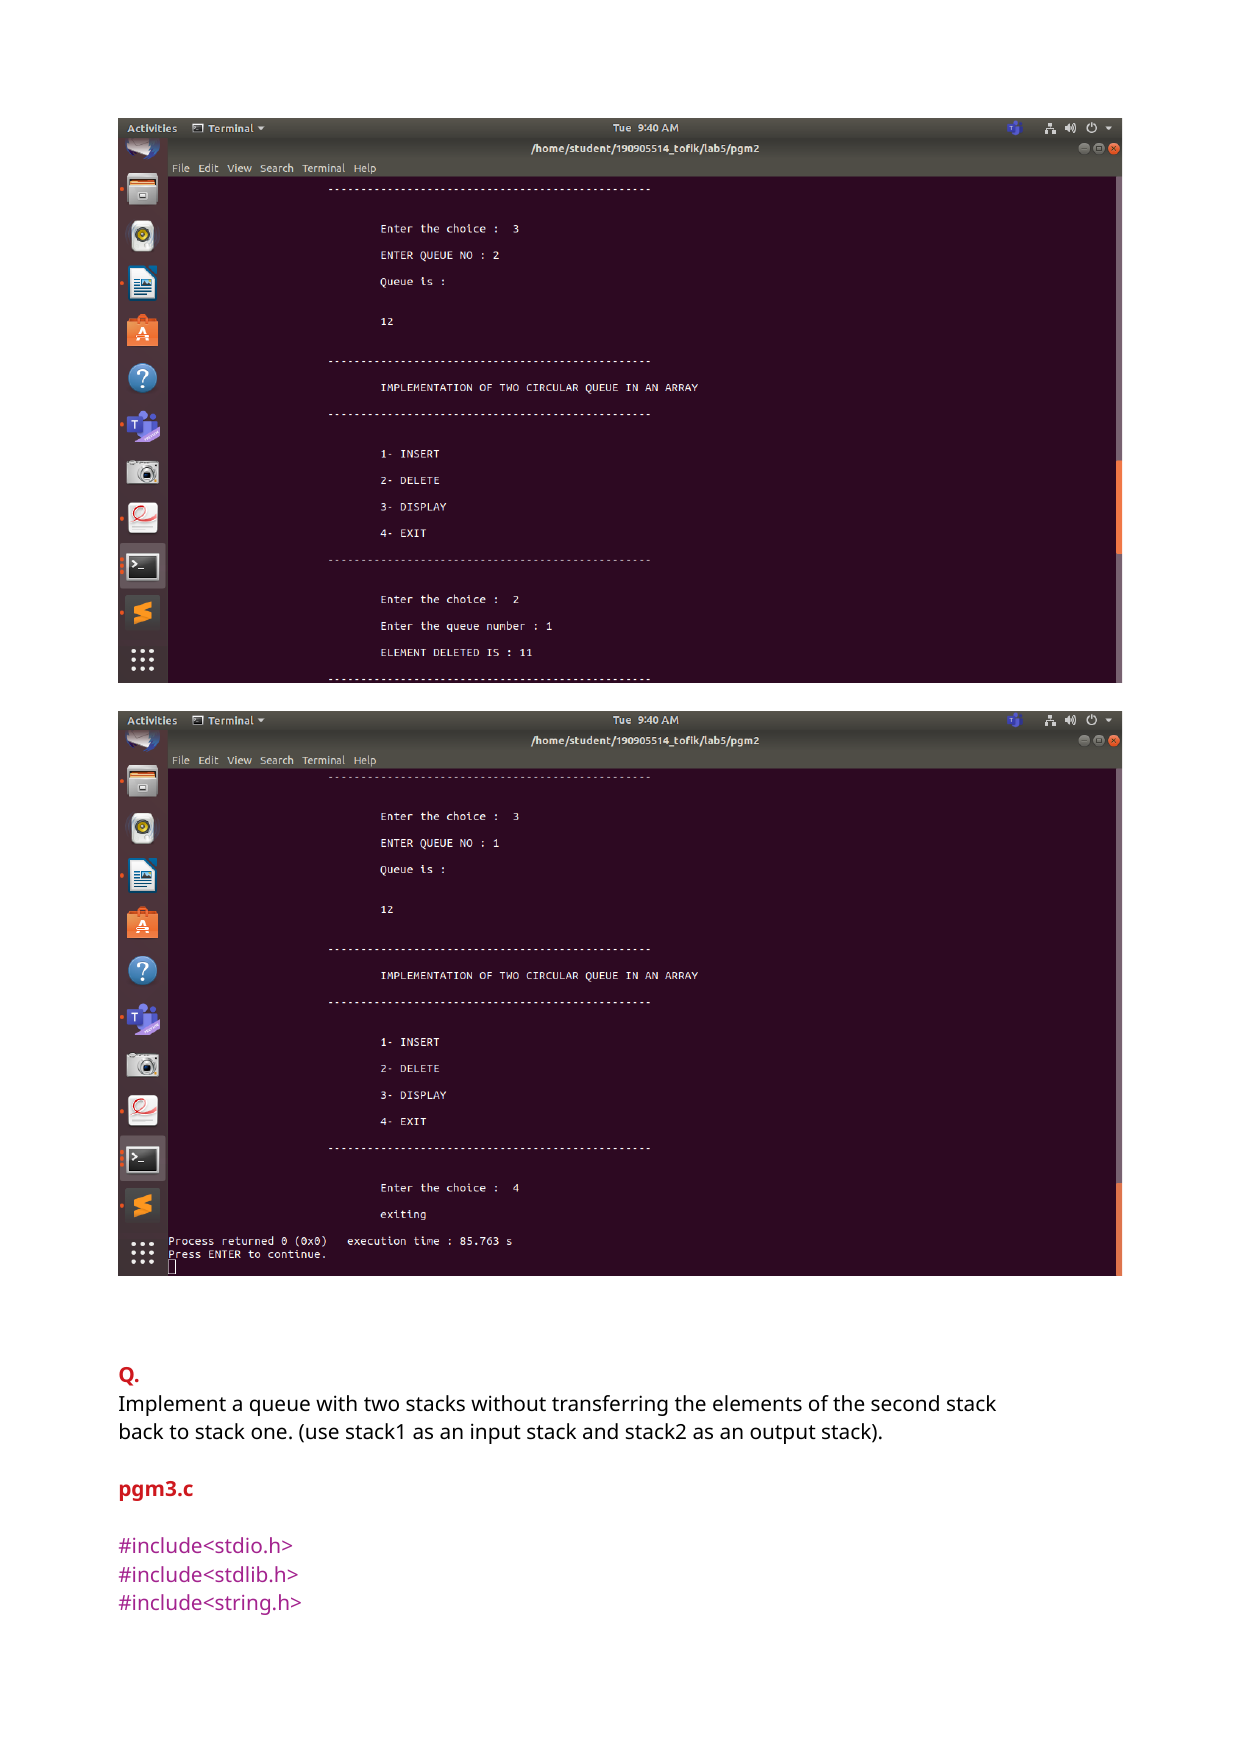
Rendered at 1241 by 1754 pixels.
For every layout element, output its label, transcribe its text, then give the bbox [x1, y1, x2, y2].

text Q. [118, 1361, 1122, 1389]
text #include<string.h> [118, 1588, 1122, 1617]
text #include<stdlib.h> [118, 1560, 1122, 1588]
picture [118, 118, 1123, 683]
text #include<stdio.h> [118, 1531, 1122, 1560]
text pgm3.c [118, 1474, 1122, 1503]
text back to stack one. (use stack1 as an input stack and stack2 as an output stack). [118, 1417, 1122, 1446]
picture [118, 711, 1123, 1276]
text Implement a queue with two stacks without transferring the elements of the second stack [118, 1389, 1122, 1417]
